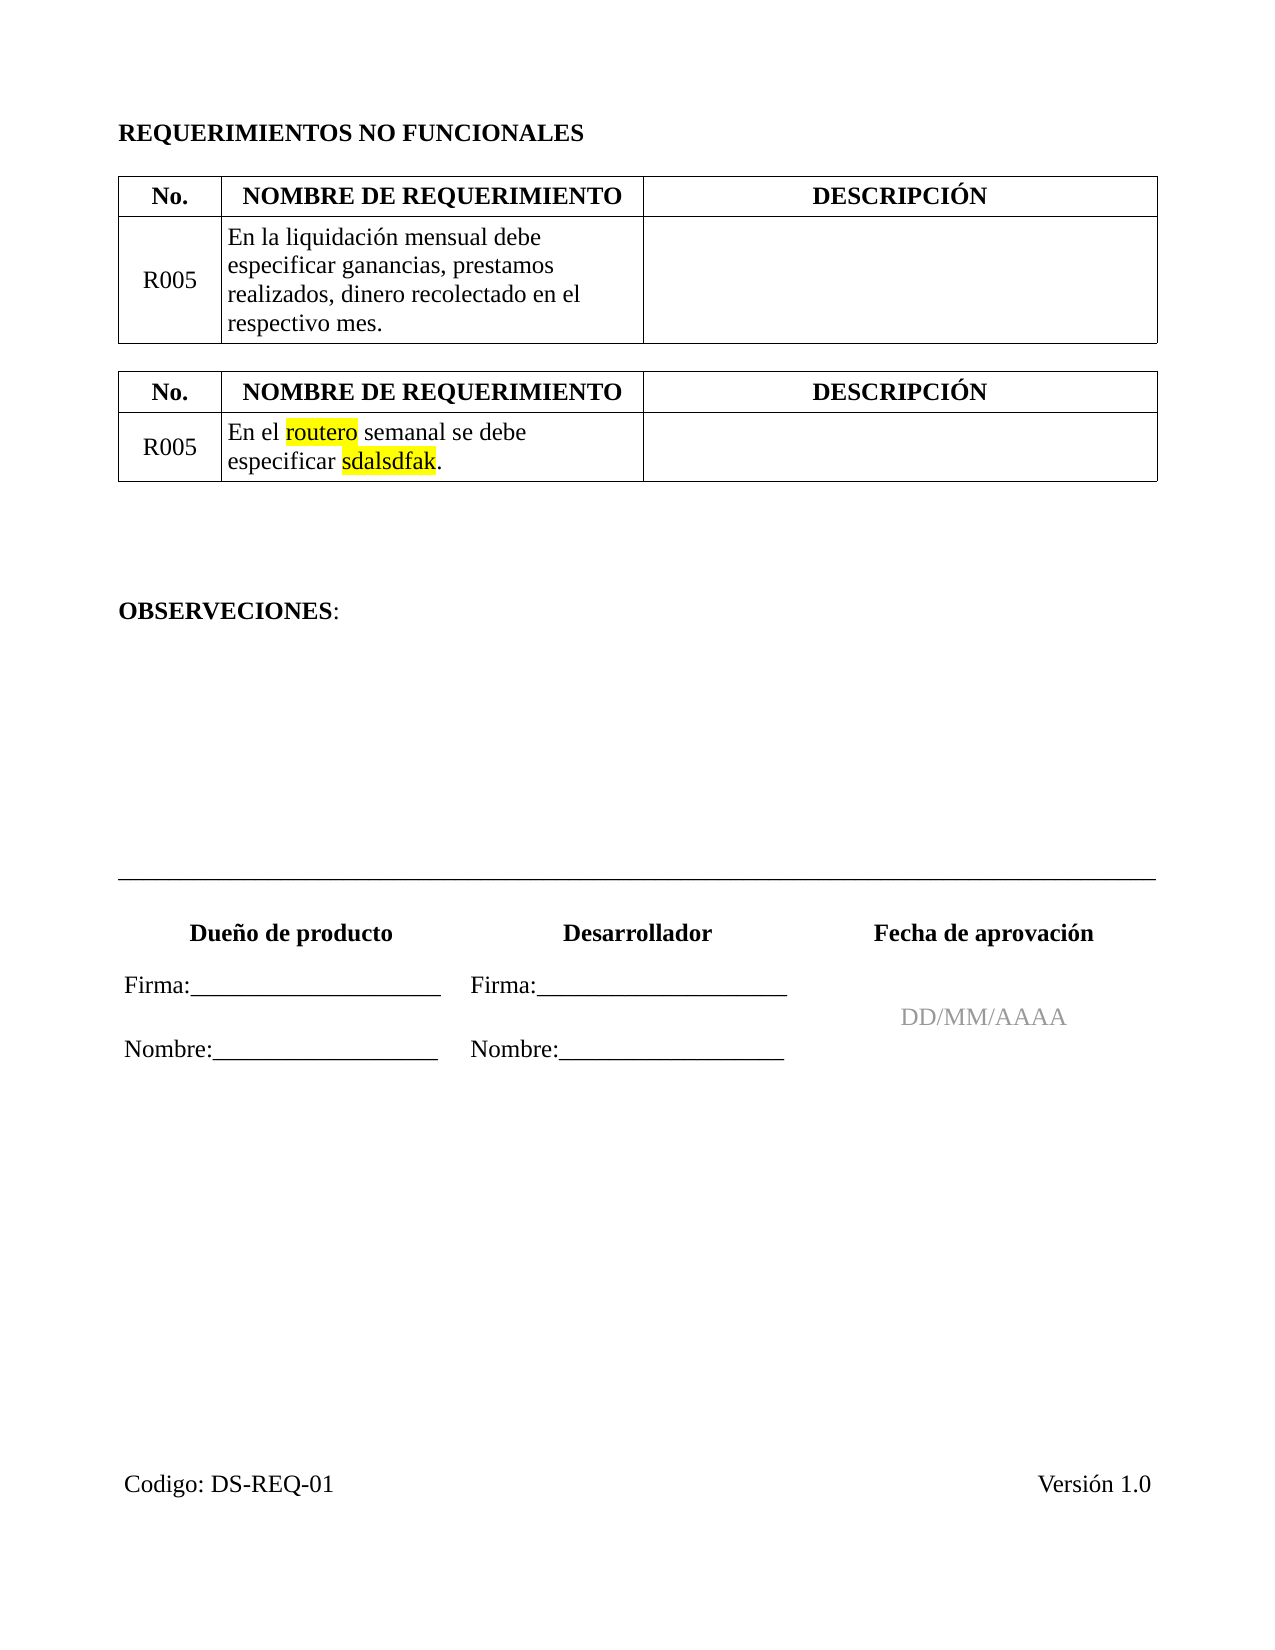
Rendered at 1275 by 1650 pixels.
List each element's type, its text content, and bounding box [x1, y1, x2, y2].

table_header Desarrollador [464, 912, 811, 952]
table_cell R005 [119, 217, 221, 342]
table_cell Firma:____________________ [464, 952, 811, 1016]
table_cell En el routero semanal se debe especificar sdalsdfak. [222, 413, 643, 481]
table_cell [644, 413, 1157, 481]
table_header DESCRIPCIÓN [644, 372, 1157, 412]
table_cell Nombre:__________________ [118, 1016, 464, 1080]
table_cell DD/MM/AAAA [811, 952, 1157, 1080]
table_header Fecha de aprovación [811, 912, 1157, 952]
table_cell Firma:____________________ [118, 952, 464, 1016]
table_header Dueño de producto [118, 912, 464, 952]
table_header DESCRIPCIÓN [644, 177, 1157, 216]
table_header NOMBRE DE REQUERIMIENTO [222, 177, 643, 216]
table_header No. [119, 177, 221, 216]
table_cell Nombre:__________________ [464, 1016, 811, 1080]
table_header No. [119, 372, 221, 412]
text ___________________________________________________________________________________ [118, 854, 1157, 883]
text REQUERIMIENTOS NO FUNCIONALES [118, 118, 1157, 147]
table_cell R005 [119, 413, 221, 481]
text OBSERVECIONES: [118, 596, 1157, 624]
table_cell [644, 217, 1157, 342]
table_header NOMBRE DE REQUERIMIENTO [222, 372, 643, 412]
table_cell En la liquidación mensual debe especificar ganancias, prestamos realizados, dinero recolectado en el respectivo mes. [222, 217, 643, 342]
